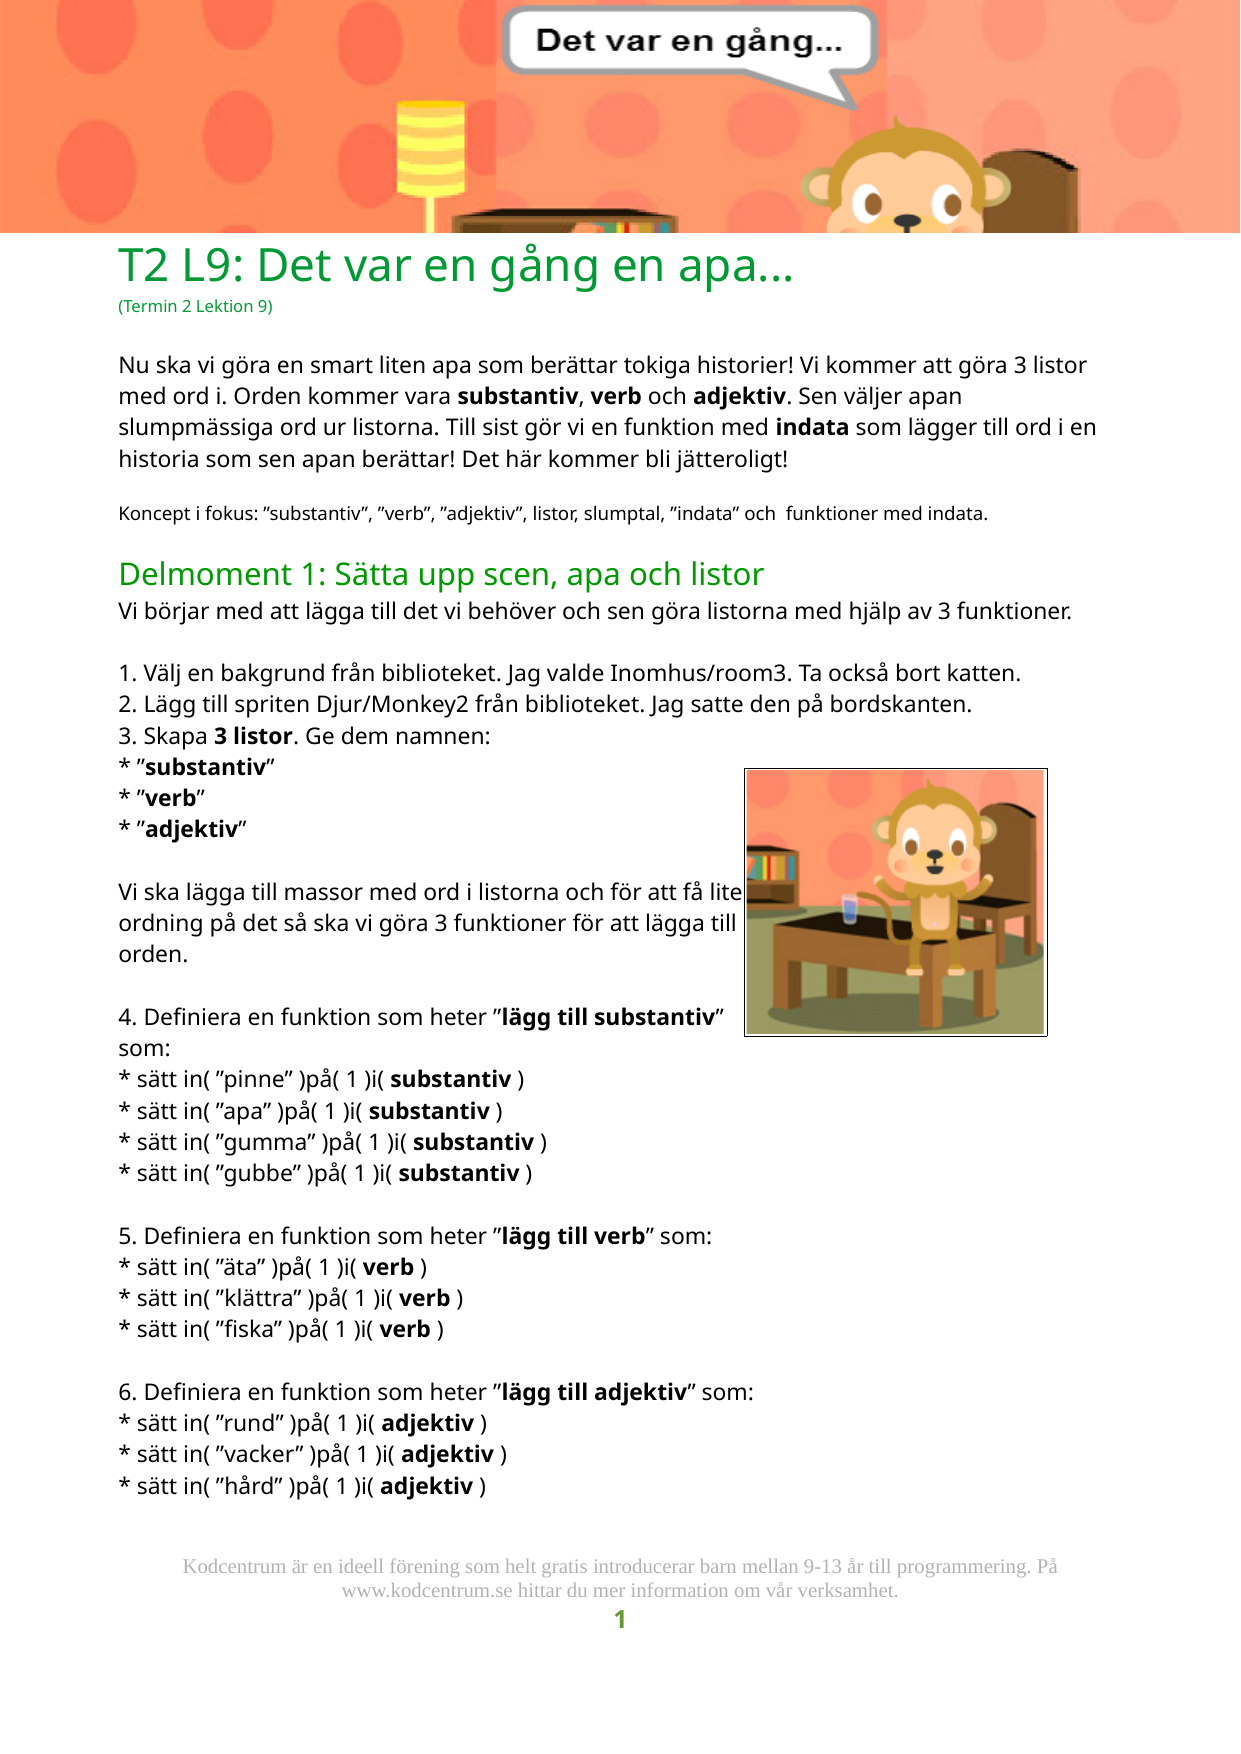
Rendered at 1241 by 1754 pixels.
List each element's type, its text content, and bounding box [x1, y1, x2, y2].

text (Termin 2 Lektion 9) [118, 295, 1122, 318]
text * sätt in( ”gubbe” )på( 1 )i( substantiv ) [118, 1157, 1122, 1188]
text * sätt in( ”vacker” )på( 1 )i( adjektiv ) [118, 1438, 1122, 1470]
picture [746, 770, 1044, 1034]
text * ”substantiv” [118, 751, 1122, 782]
text * sätt in( ”rund” )på( 1 )i( adjektiv ) [118, 1407, 1122, 1438]
text 4. Definiera en funktion som heter ”lägg till substantiv” som: [118, 1001, 1122, 1063]
text Vi ska lägga till massor med ord i listorna och för att få lite ordning på det så ska vi göra 3 funktioner för att lägga till orden. [118, 876, 744, 970]
text [745, 769, 1047, 1036]
text Delmoment 1: Sätta upp scen, apa och listor [118, 552, 1122, 595]
text * ”verb” [118, 782, 744, 813]
text * ”adjektiv” [118, 813, 744, 845]
text 6. Definiera en funktion som heter ”lägg till adjektiv” som: [118, 1376, 1122, 1407]
text T2 L9: Det var en gång en apa... [118, 233, 1122, 295]
text [1048, 813, 1122, 845]
text Koncept i fokus: ”substantiv”, ”verb”, ”adjektiv”, listor, slumptal, ”indata” och funktioner med indata. [118, 500, 1122, 526]
text * sätt in( ”gumma” )på( 1 )i( substantiv ) [118, 1126, 1122, 1157]
text 3. Skapa 3 listor. Ge dem namnen: [118, 720, 1122, 751]
text Vi börjar med att lägga till det vi behöver och sen göra listorna med hjälp av 3 funktioner. [118, 595, 1122, 626]
text * sätt in( ”klättra” )på( 1 )i( verb ) [118, 1282, 1122, 1313]
text 5. Definiera en funktion som heter ”lägg till verb” som: [118, 1220, 1122, 1251]
text [1048, 876, 1122, 970]
text * sätt in( ”hård” )på( 1 )i( adjektiv ) [118, 1470, 1122, 1501]
text [1048, 782, 1122, 813]
text Nu ska vi göra en smart liten apa som berättar tokiga historier! Vi kommer att göra 3 listor med ord i. Orden kommer vara substantiv, verb och adjektiv. Sen väljer apan slumpmässiga ord ur listorna. Till sist gör vi en funktion med indata som lägger till ord i en historia som sen apan berättar! Det här kommer bli jätteroligt! [118, 349, 1122, 474]
text * sätt in( ”fiska” )på( 1 )i( verb ) [118, 1313, 1122, 1345]
picture [0, 0, 1241, 233]
text * sätt in( ”pinne” )på( 1 )i( substantiv ) [118, 1063, 1122, 1095]
text * sätt in( ”äta” )på( 1 )i( verb ) [118, 1251, 1122, 1282]
text 2. Lägg till spriten Djur/Monkey2 från biblioteket. Jag satte den på bordskanten. [118, 688, 1122, 720]
text 1. Välj en bakgrund från biblioteket. Jag valde Inomhus/room3. Ta också bort katten. [118, 657, 1122, 688]
text * sätt in( ”apa” )på( 1 )i( substantiv ) [118, 1095, 1122, 1126]
